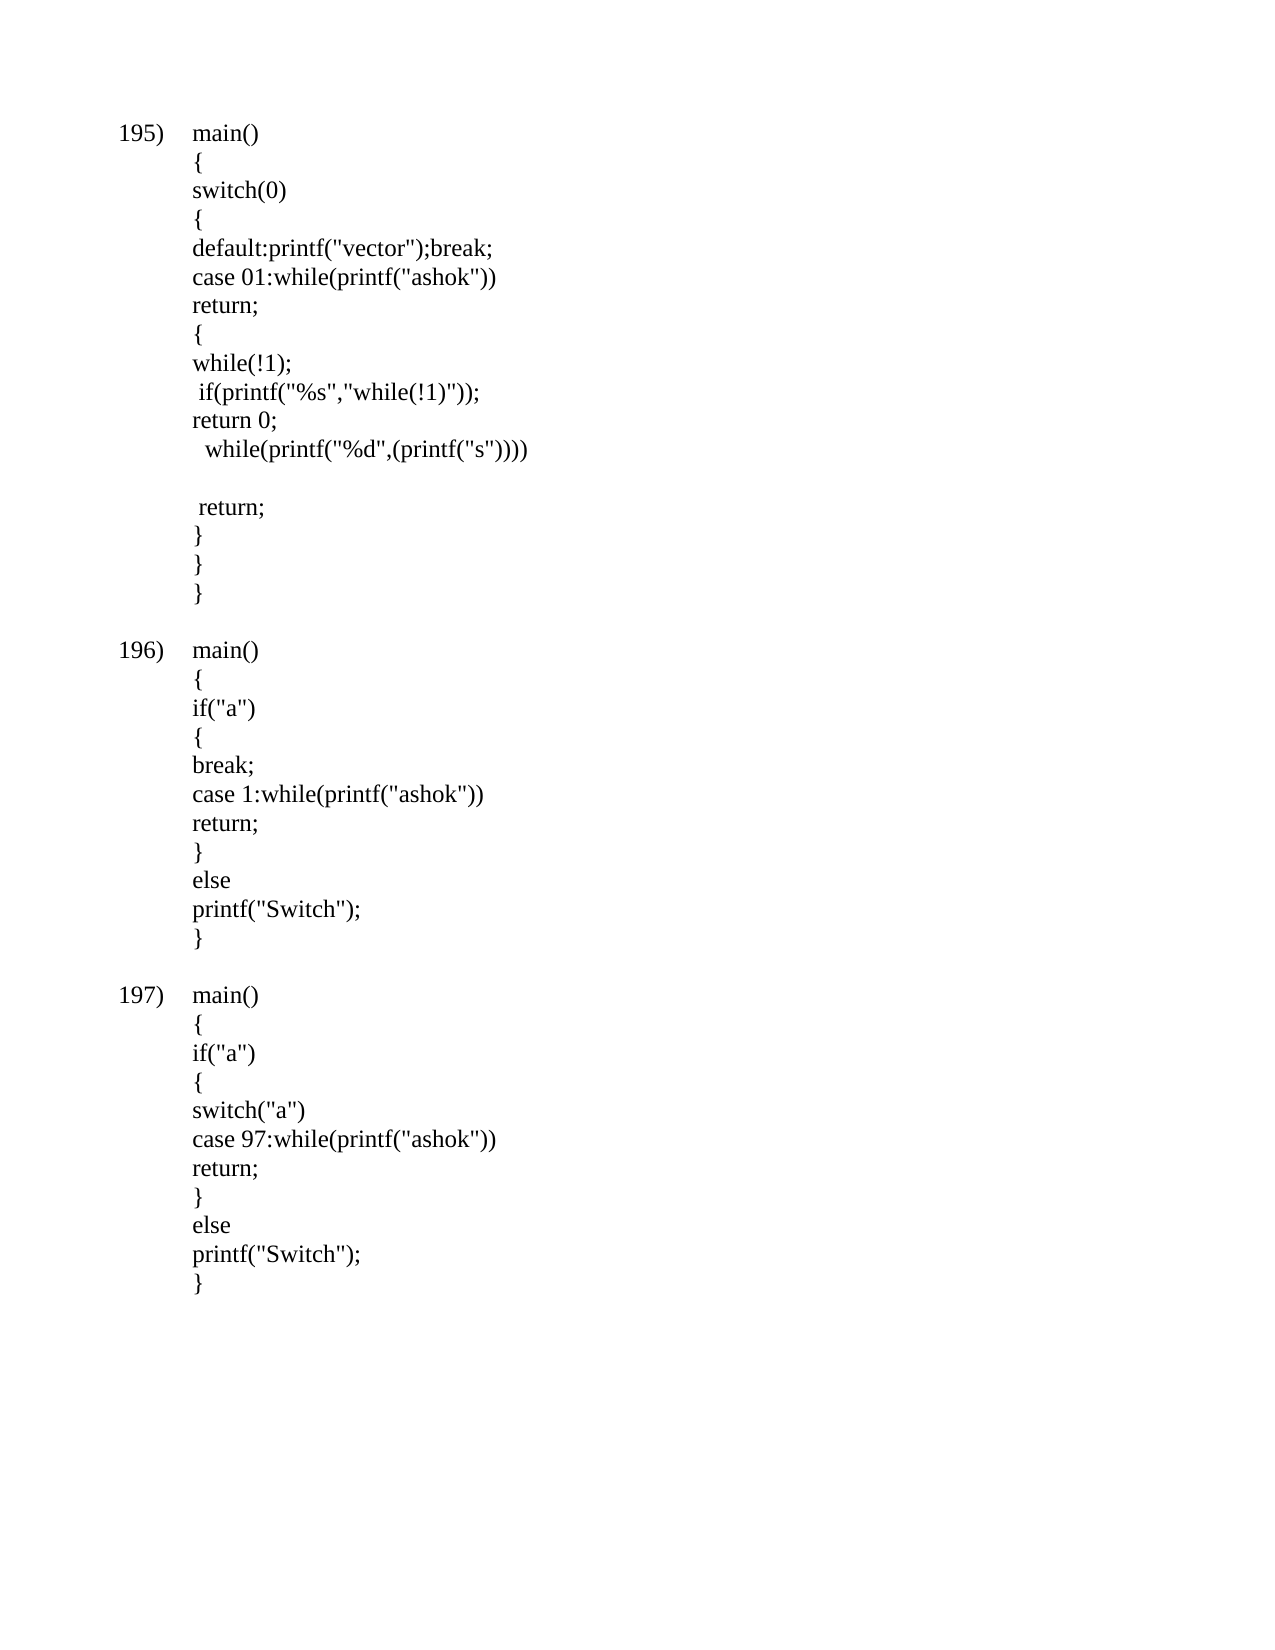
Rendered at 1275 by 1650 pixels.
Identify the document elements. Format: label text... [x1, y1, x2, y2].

text else [118, 866, 1157, 894]
text { [118, 664, 1157, 693]
text { [118, 204, 1157, 233]
text { [118, 147, 1157, 176]
text 195) main() [118, 118, 1157, 147]
text return; [118, 808, 1157, 837]
text } [118, 549, 1157, 578]
text 196) main() [118, 636, 1157, 664]
text printf("Switch"); [118, 1239, 1157, 1268]
text return 0; [118, 406, 1157, 434]
text } [118, 837, 1157, 866]
text } [118, 578, 1157, 607]
text { [118, 319, 1157, 348]
text switch("a") [118, 1096, 1157, 1124]
text if("a") [118, 693, 1157, 722]
text case 97:while(printf("ashok")) [118, 1124, 1157, 1153]
text return; [118, 492, 1157, 521]
text if(printf("%s","while(!1)")); [118, 377, 1157, 406]
text default:printf("vector");break; [118, 233, 1157, 262]
text { [118, 1009, 1157, 1038]
text while(!1); [118, 348, 1157, 377]
text break; [118, 751, 1157, 779]
text case 1:while(printf("ashok")) [118, 779, 1157, 808]
text return; [118, 1153, 1157, 1182]
text } [118, 1182, 1157, 1211]
text printf("Switch"); [118, 894, 1157, 923]
text 197) main() [118, 981, 1157, 1009]
text { [118, 1067, 1157, 1096]
text if("a") [118, 1038, 1157, 1067]
text } [118, 923, 1157, 952]
text { [118, 722, 1157, 751]
text } [118, 521, 1157, 549]
text case 01:while(printf("ashok")) [118, 262, 1157, 291]
text switch(0) [118, 176, 1157, 204]
text } [118, 1268, 1157, 1297]
text else [118, 1211, 1157, 1239]
text return; [118, 291, 1157, 319]
text while(printf("%d",(printf("s")))) [118, 434, 1157, 463]
